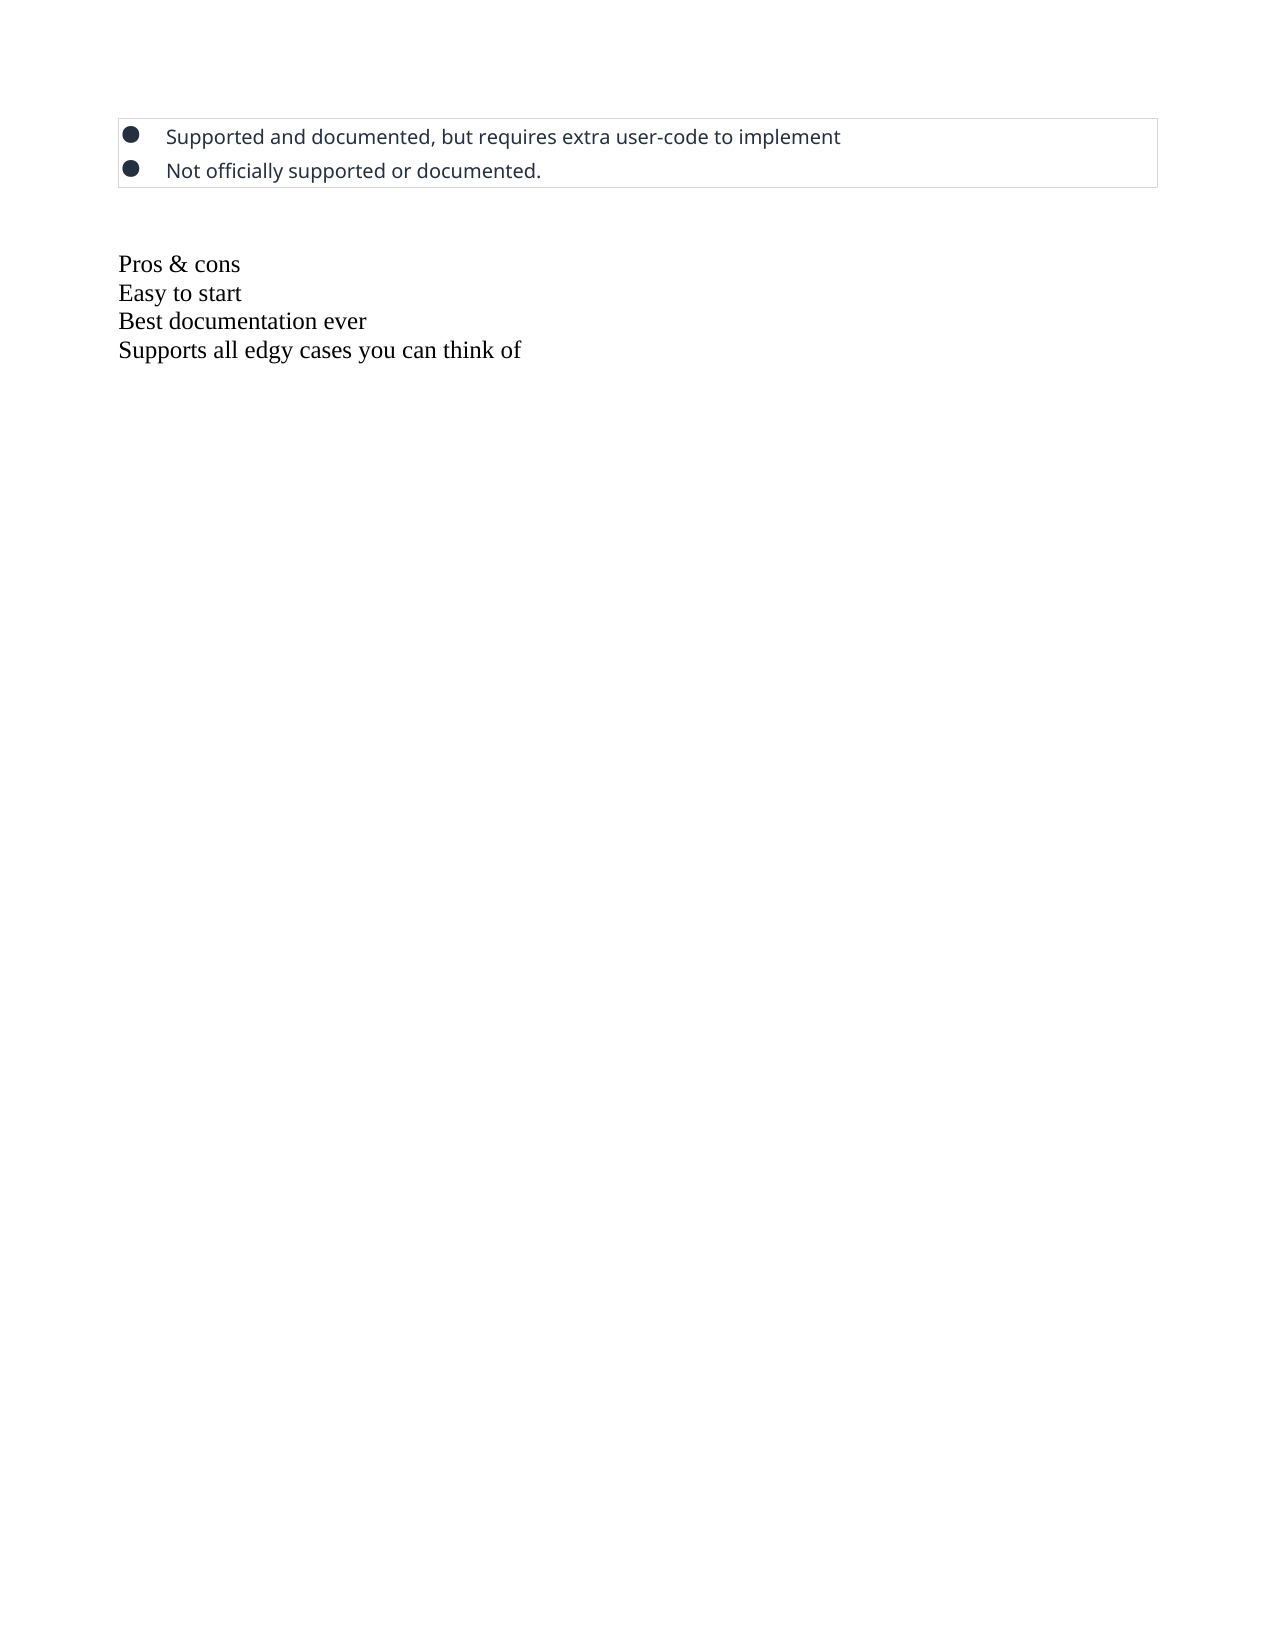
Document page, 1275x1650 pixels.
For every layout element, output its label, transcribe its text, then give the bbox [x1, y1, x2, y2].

list 🔶 Supported and documented, but requires extra user-code to implement [119, 119, 1157, 150]
text Supports all edgy cases you can think of [118, 335, 1157, 364]
text Best documentation ever [118, 306, 1157, 335]
text Easy to start [118, 278, 1157, 306]
text Pros & cons [118, 249, 1157, 278]
list 🛑 Not officially supported or documented. [119, 152, 1157, 187]
